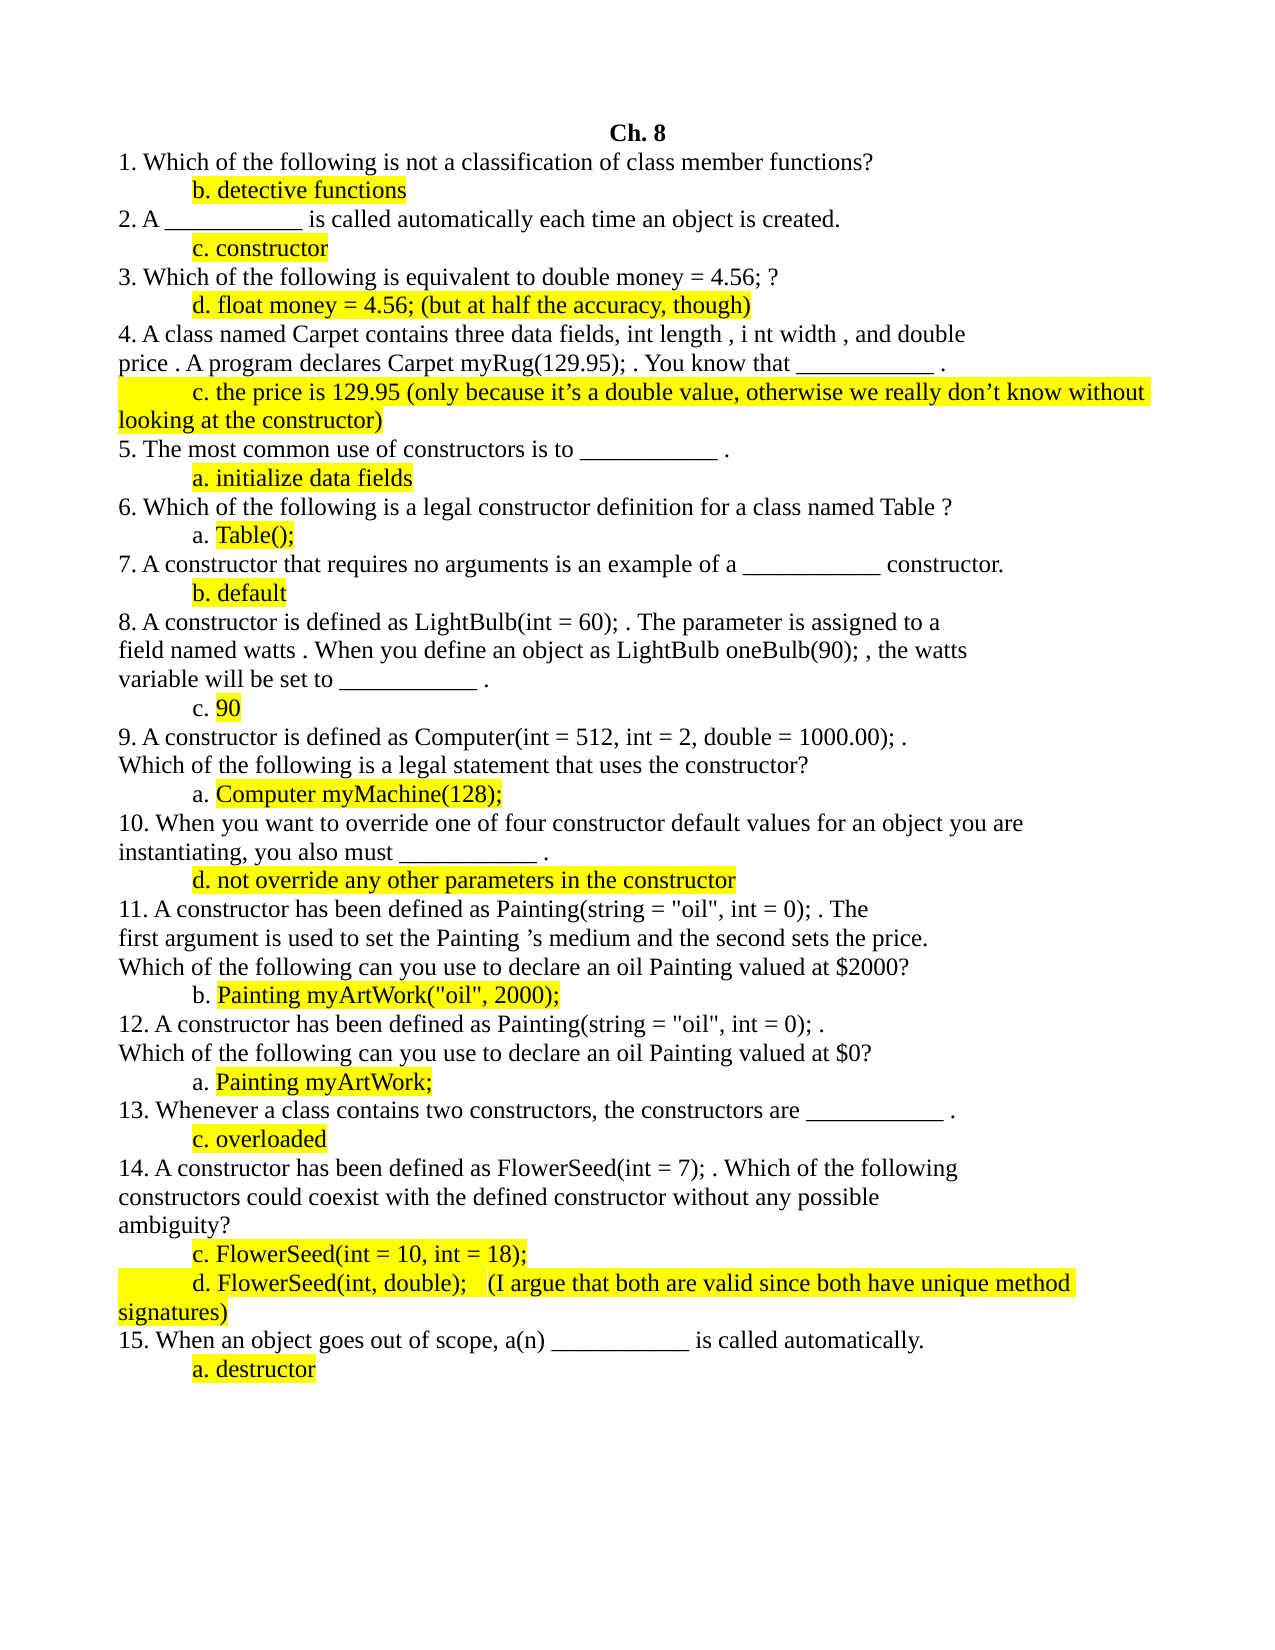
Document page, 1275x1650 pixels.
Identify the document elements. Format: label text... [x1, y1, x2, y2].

text 11. A constructor has been defined as Painting(string = "oil", int = 0); . The [118, 894, 1157, 923]
text 1. Which of the following is not a classification of class member functions? [118, 147, 1157, 176]
text Which of the following can you use to declare an oil Painting valued at $0? [118, 1038, 1157, 1067]
text Ch. 8 [118, 118, 1157, 147]
text variable will be set to ___________ . [118, 664, 1157, 693]
text d. FlowerSeed(int, double); (I argue that both are valid since both have unique method signatures) [118, 1268, 1157, 1326]
text d. float money = 4.56; (but at half the accuracy, though) [118, 291, 1157, 319]
text field named watts . When you define an object as LightBulb oneBulb(90); , the watts [118, 636, 1157, 664]
text 4. A class named Carpet contains three data fields, int length , i nt width , and double [118, 319, 1157, 348]
text 9. A constructor is defined as Computer(int = 512, int = 2, double = 1000.00); . [118, 722, 1157, 751]
text instantiating, you also must ___________ . [118, 837, 1157, 866]
text c. constructor [118, 233, 1157, 262]
text b. detective functions [118, 176, 1157, 204]
text 6. Which of the following is a legal constructor definition for a class named Table ? [118, 492, 1157, 521]
text 2. A ___________ is called automatically each time an object is created. [118, 204, 1157, 233]
text first argument is used to set the Painting ’s medium and the second sets the price. [118, 923, 1157, 952]
text 15. When an object goes out of scope, a(n) ___________ is called automatically. [118, 1326, 1157, 1354]
text c. FlowerSeed(int = 10, int = 18); [118, 1239, 1157, 1268]
text a. destructor [118, 1354, 1157, 1383]
text Which of the following is a legal statement that uses the constructor? [118, 751, 1157, 779]
text 12. A constructor has been defined as Painting(string = "oil", int = 0); . [118, 1009, 1157, 1038]
text a. Computer myMachine(128); [118, 779, 1157, 808]
text c. 90 [118, 693, 1157, 722]
text constructors could coexist with the defined constructor without any possible [118, 1182, 1157, 1211]
text a. initialize data fields [118, 463, 1157, 492]
text 10. When you want to override one of four constructor default values for an object you are [118, 808, 1157, 837]
text 3. Which of the following is equivalent to double money = 4.56; ? [118, 262, 1157, 291]
text b. Painting myArtWork("oil", 2000); [118, 981, 1157, 1009]
text a. Painting myArtWork; [118, 1067, 1157, 1096]
text 5. The most common use of constructors is to ___________ . [118, 434, 1157, 463]
text 14. A constructor has been defined as FlowerSeed(int = 7); . Which of the following [118, 1153, 1157, 1182]
text 8. A constructor is defined as LightBulb(int = 60); . The parameter is assigned to a [118, 607, 1157, 636]
text price . A program declares Carpet myRug(129.95); . You know that ___________ . [118, 348, 1157, 377]
text 7. A constructor that requires no arguments is an example of a ___________ constructor. [118, 549, 1157, 578]
text 13. Whenever a class contains two constructors, the constructors are ___________ . [118, 1096, 1157, 1124]
text ambiguity? [118, 1211, 1157, 1239]
text c. overloaded [118, 1124, 1157, 1153]
text a. Table(); [118, 521, 1157, 549]
text c. the price is 129.95 (only because it’s a double value, otherwise we really don’t know without looking at the constructor) [118, 377, 1157, 434]
text Which of the following can you use to declare an oil Painting valued at $2000? [118, 952, 1157, 981]
text d. not override any other parameters in the constructor [118, 866, 1157, 894]
text b. default [118, 578, 1157, 607]
